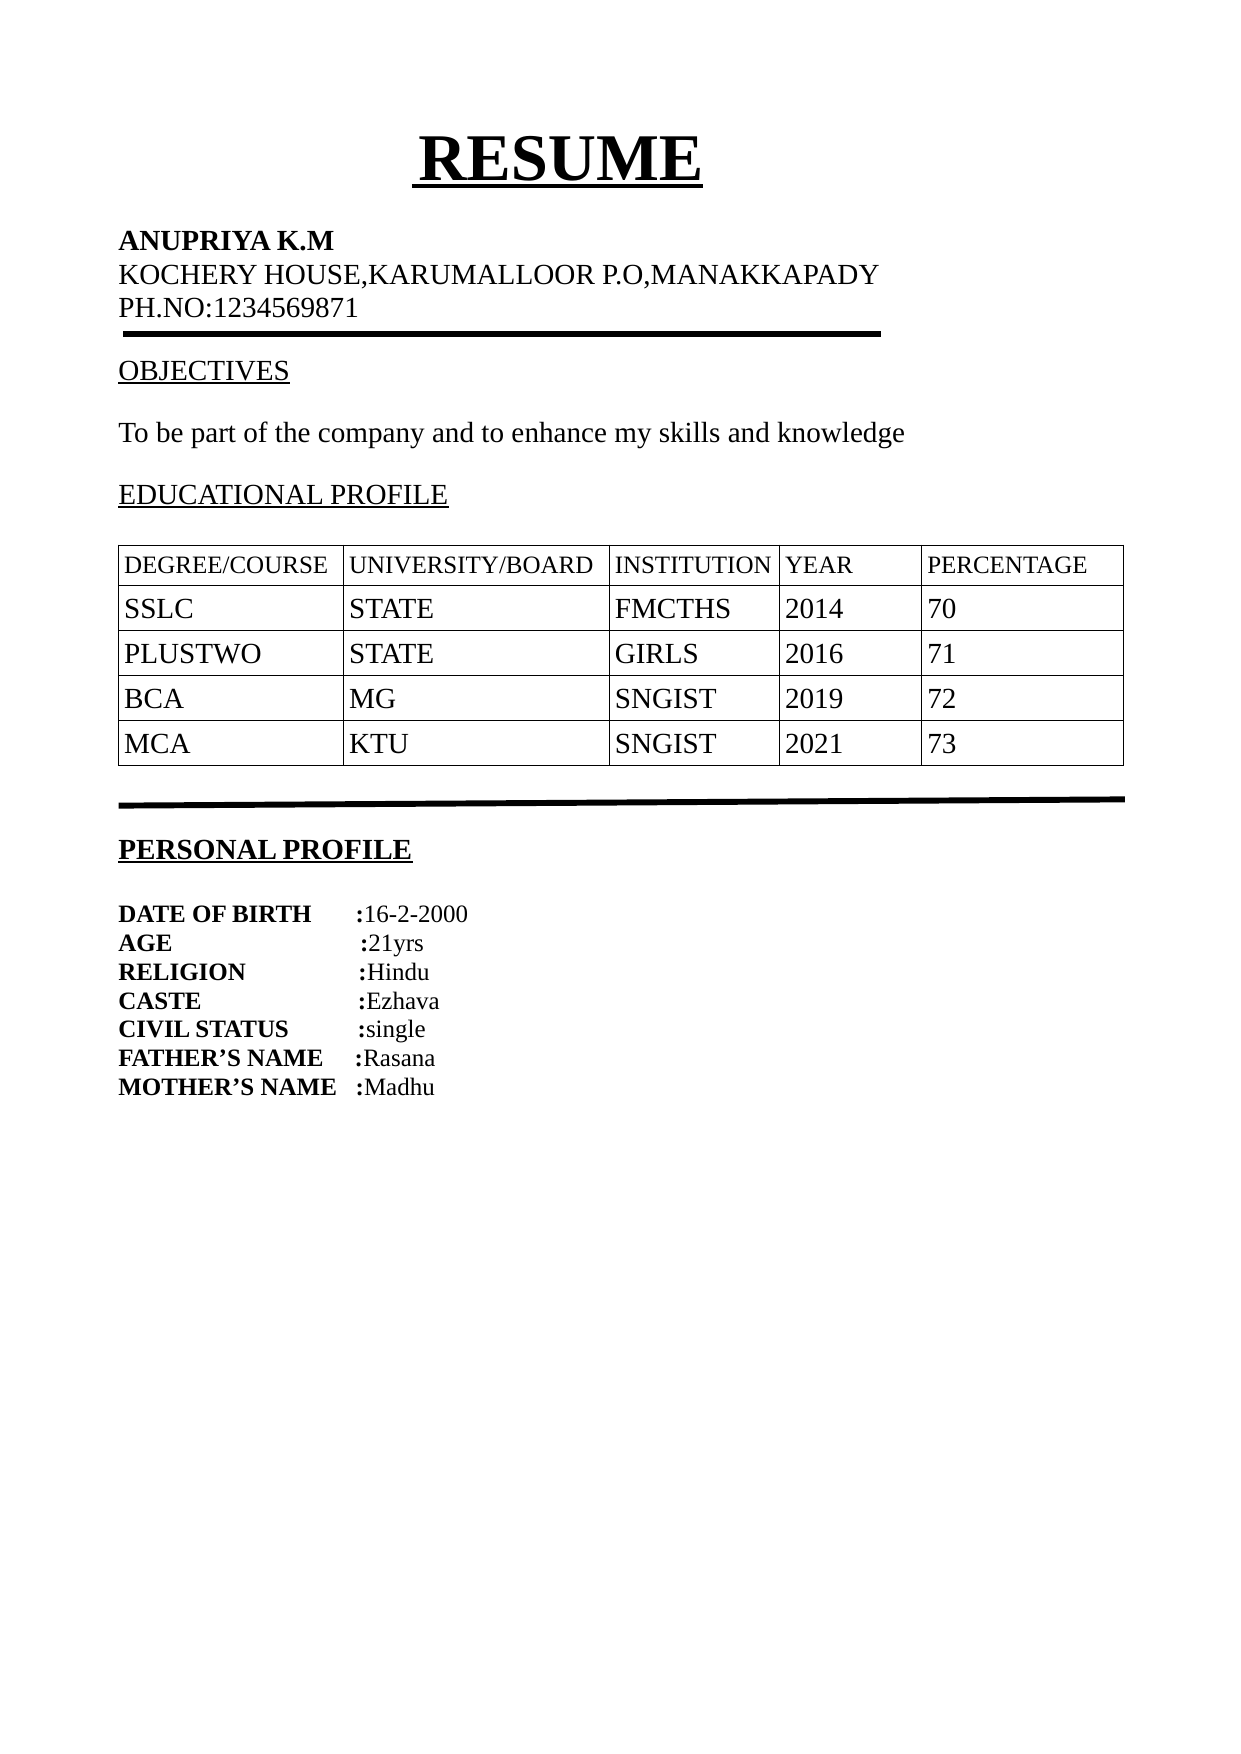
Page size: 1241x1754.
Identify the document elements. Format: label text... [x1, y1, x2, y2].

table_cell 2016 [780, 631, 921, 675]
table_cell 71 [922, 631, 1123, 675]
text AGE :21yrs [118, 928, 1122, 957]
table_cell MCA [119, 721, 343, 765]
text PH.NO:1234569871 [118, 291, 1122, 324]
text DATE OF BIRTH :16-2-2000 [118, 899, 1122, 928]
text MOTHER’S NAME :Madhu [118, 1072, 1122, 1101]
table_cell 73 [922, 721, 1123, 765]
table_header YEAR [780, 546, 921, 585]
table_cell 2021 [780, 721, 921, 765]
table_cell 2019 [780, 676, 921, 720]
table_cell STATE [344, 631, 609, 675]
text OBJECTIVES [118, 353, 1122, 386]
table_cell 72 [922, 676, 1123, 720]
table_cell GIRLS [610, 631, 779, 675]
text EDUCATIONAL PROFILE [118, 477, 1122, 511]
text CASTE :Ezhava [118, 986, 1122, 1014]
text To be part of the company and to enhance my skills and knowledge [118, 415, 1122, 449]
text FATHER’S NAME :Rasana [118, 1043, 1122, 1072]
table_cell SNGIST [610, 676, 779, 720]
text RELIGION :Hindu [118, 957, 1122, 986]
table_header INSTITUTION [610, 546, 779, 585]
table_cell SNGIST [610, 721, 779, 765]
table_cell SSLC [119, 586, 343, 630]
text KOCHERY HOUSE,KARUMALLOOR P.O,MANAKKAPADY [118, 257, 1122, 291]
text CIVIL STATUS :single [118, 1014, 1122, 1043]
table_header UNIVERSITY/BOARD [344, 546, 609, 585]
table_cell PLUSTWO [119, 631, 343, 675]
table_cell FMCTHS [610, 586, 779, 630]
text ANUPRIYA K.M [118, 223, 1122, 257]
table_cell MG [344, 676, 609, 720]
table_cell STATE [344, 586, 609, 630]
table_cell KTU [344, 721, 609, 765]
table_header PERCENTAGE [922, 546, 1123, 585]
text RESUME [118, 118, 1122, 195]
text PERSONAL PROFILE [118, 832, 1122, 866]
table_cell 70 [922, 586, 1123, 630]
table_cell BCA [119, 676, 343, 720]
table_cell 2014 [780, 586, 921, 630]
table_header DEGREE/COURSE [119, 546, 343, 585]
